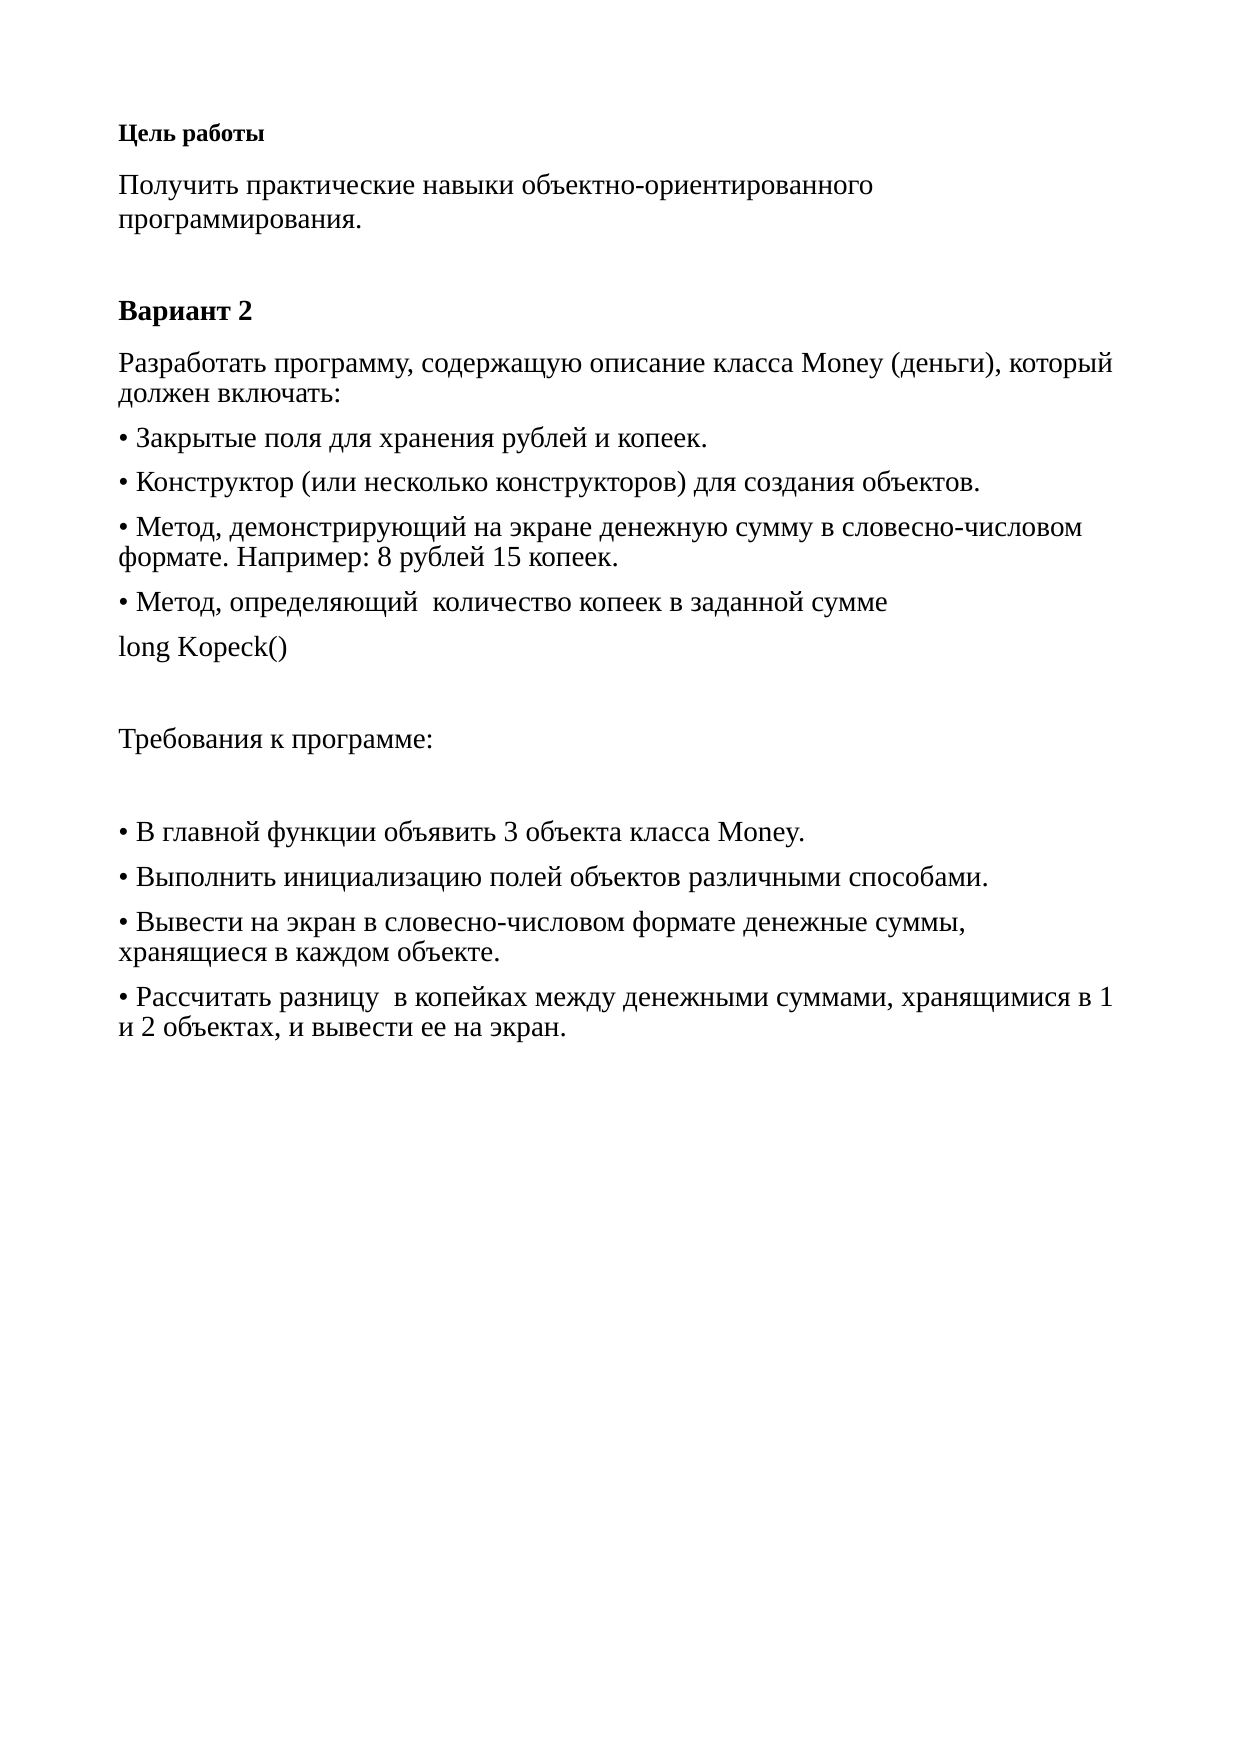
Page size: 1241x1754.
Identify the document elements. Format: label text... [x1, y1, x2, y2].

text • В главной функции объявить 3 объекта класса Money. [118, 818, 1122, 848]
text • Закрытые поля для хранения рублей и копеек. [118, 423, 1122, 453]
text Разработать программу, содержащую описание класса Money (деньги), который должен включать: [118, 348, 1122, 408]
text Вариант 2 [118, 293, 1122, 327]
text • Метод, демонстрирующий на экране денежную сумму в словесно-числовом формате. Например: 8 рублей 15 копеек. [118, 512, 1122, 573]
text • Рассчитать разницу в копейках между денежными суммами, хранящимися в 1 и 2 объектах, и вывести ее на экран. [118, 982, 1122, 1042]
text • Метод, определяющий количество копеек в заданной сумме [118, 587, 1122, 617]
text Получить практические навыки объектно-ориентированного программирования. [118, 167, 1122, 234]
text • Конструктор (или несколько конструкторов) для создания объектов. [118, 468, 1122, 498]
text • Выполнить инициализацию полей объектов различными способами. [118, 862, 1122, 892]
text long Kopeck() [118, 632, 1122, 662]
text Цель работы [118, 118, 1122, 147]
text • Вывести на экран в словесно-числовом формате денежные суммы, хранящиеся в каждом объекте. [118, 907, 1122, 967]
text Требования к программе: [118, 725, 1122, 755]
